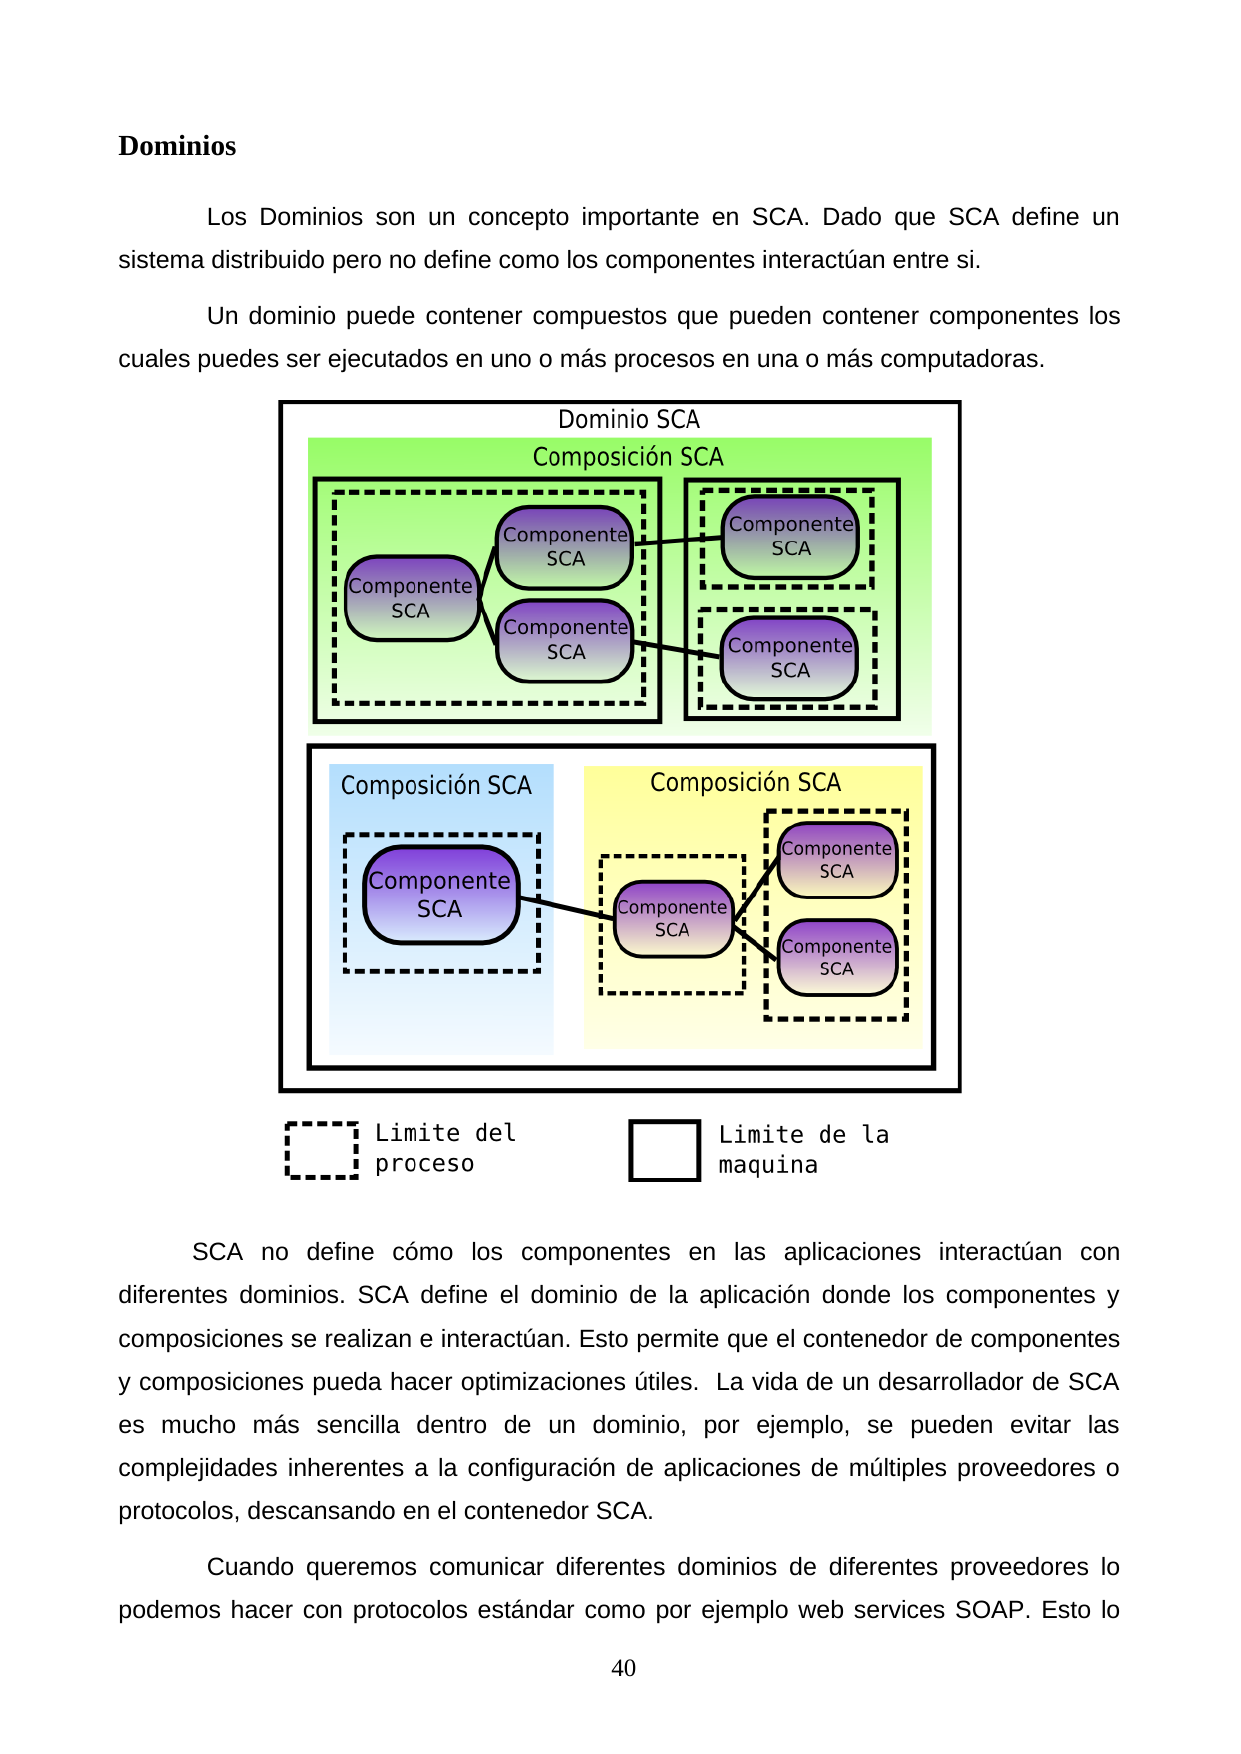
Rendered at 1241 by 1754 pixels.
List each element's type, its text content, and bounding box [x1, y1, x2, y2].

text Un dominio puede contener compuestos que pueden contener componentes los cuales puedes ser ejecutados en uno o más procesos en una o más computadoras. [118, 301, 1122, 373]
text Los Dominios son un concepto importante en SCA. Dado que SCA define un sistema distribuido pero no define como los componentes interactúan entre si. [118, 202, 1122, 274]
subtitle Dominios [118, 128, 1122, 161]
text SCA no define cómo los componentes en las aplicaciones interactúan con diferentes dominios. SCA define el dominio de la aplicación donde los componentes y composiciones se realizan e interactúan. Esto permite que el contenedor de componentes y composiciones pueda hacer optimizaciones útiles. La vida de un desarrollador de SCA es mucho más sencilla dentro de un dominio, por ejemplo, se pueden evitar las complejidades inherentes a la configuración de aplicaciones de múltiples proveedores o protocolos, descansando en el contenedor SCA. [118, 1237, 1122, 1525]
picture [278, 400, 962, 1182]
text Cuando queremos comunicar diferentes dominios de diferentes proveedores lo podemos hacer con protocolos estándar como por ejemplo web services SOAP. Esto lo [118, 1552, 1122, 1624]
